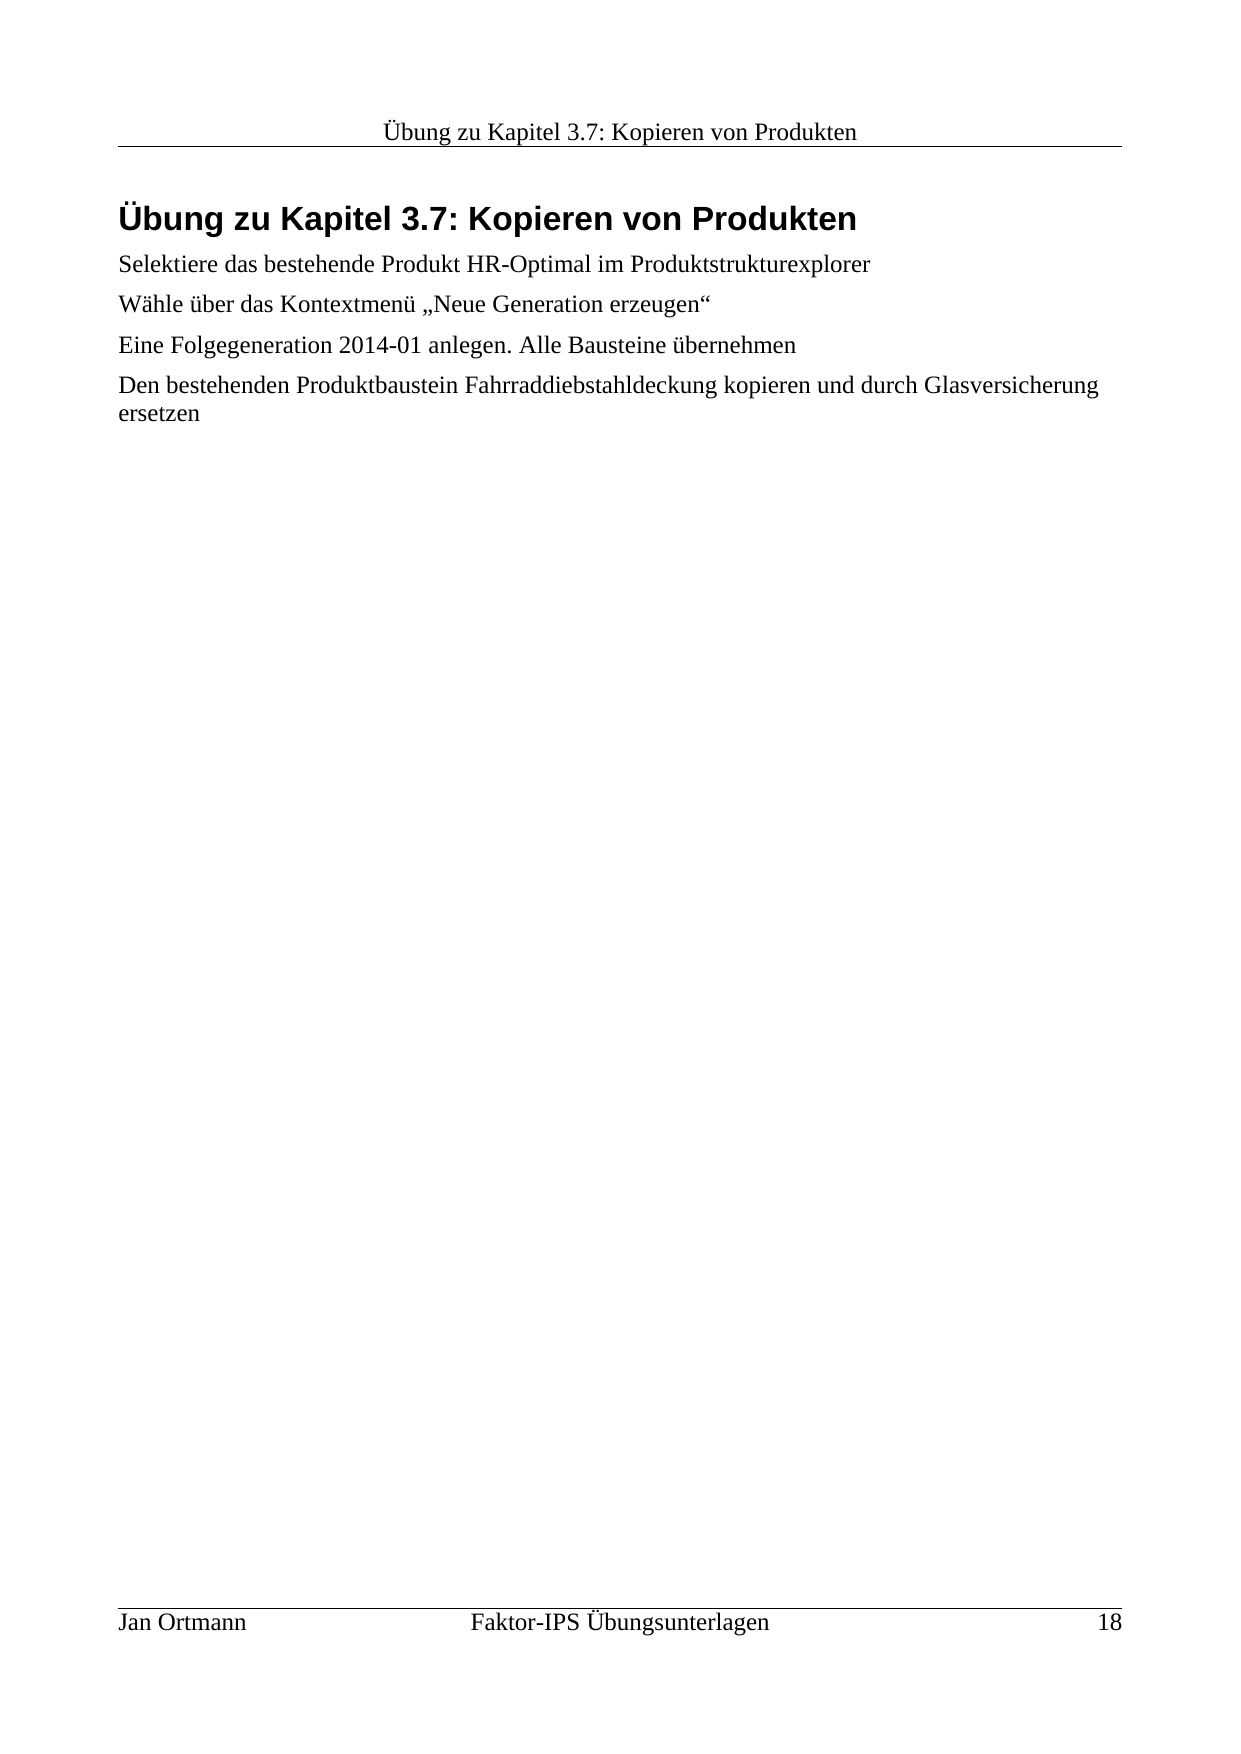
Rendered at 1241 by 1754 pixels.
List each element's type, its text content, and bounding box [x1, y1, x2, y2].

text Wähle über das Kontextmenü „Neue Generation erzeugen“ [118, 291, 1122, 318]
text Eine Folgegeneration 2014-01 anlegen. Alle Bausteine übernehmen [118, 331, 1122, 358]
subtitle Übung zu Kapitel 3.7: Kopieren von Produkten [118, 200, 1122, 238]
text Selektiere das bestehende Produkt HR-Optimal im Produktstrukturexplorer [118, 250, 1122, 278]
text Den bestehenden Produktbaustein Fahrraddiebstahldeckung kopieren und durch Glasversicherung ersetzen [118, 371, 1122, 426]
